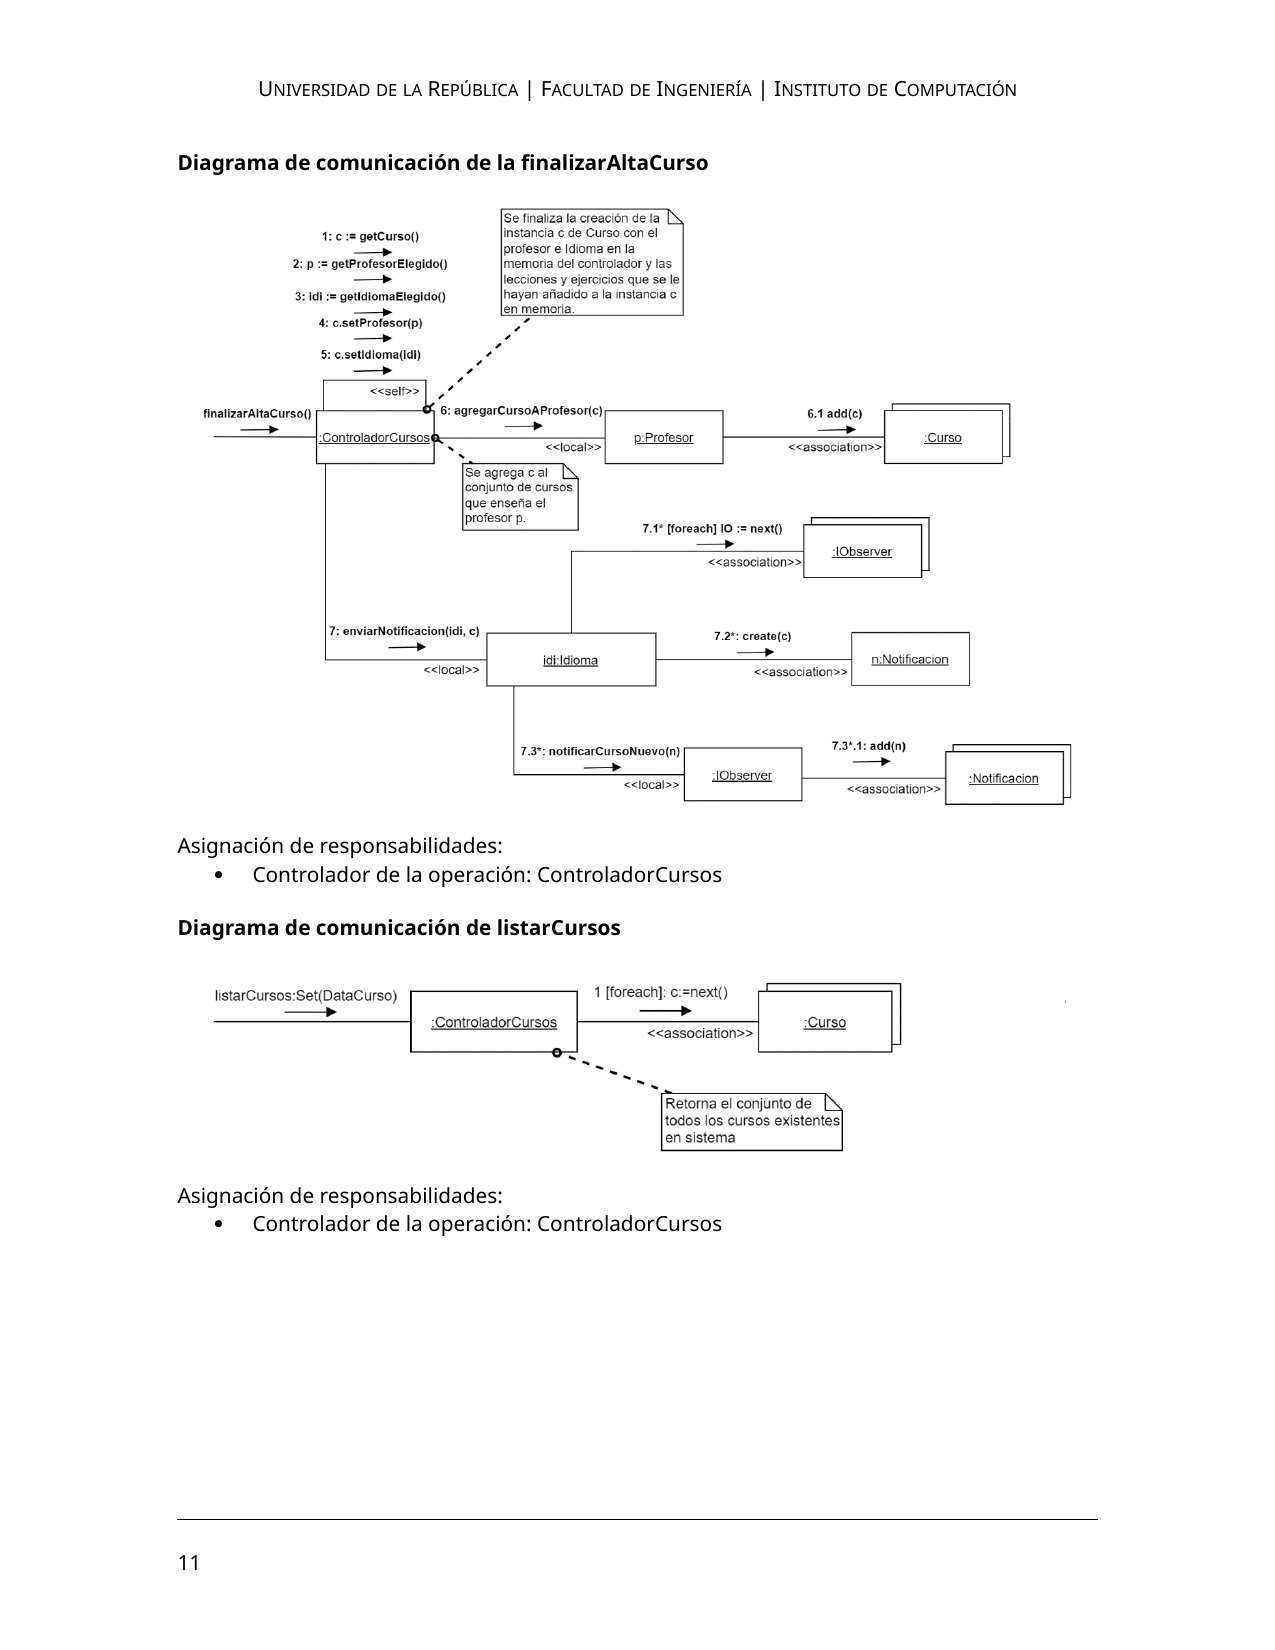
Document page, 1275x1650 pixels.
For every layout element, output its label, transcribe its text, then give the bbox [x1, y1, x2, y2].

text Asignación de responsabilidades: [177, 1181, 1098, 1209]
text Asignación de responsabilidades: [177, 832, 1098, 860]
list Controlador de la operación: ControladorCursos [215, 1209, 1098, 1238]
list Controlador de la operación: ControladorCursos [215, 860, 1098, 888]
subtitle Diagrama de comunicación de la finalizarAltaCurso [177, 148, 1098, 176]
subtitle Diagrama de comunicación de listarCursos [177, 913, 1098, 942]
